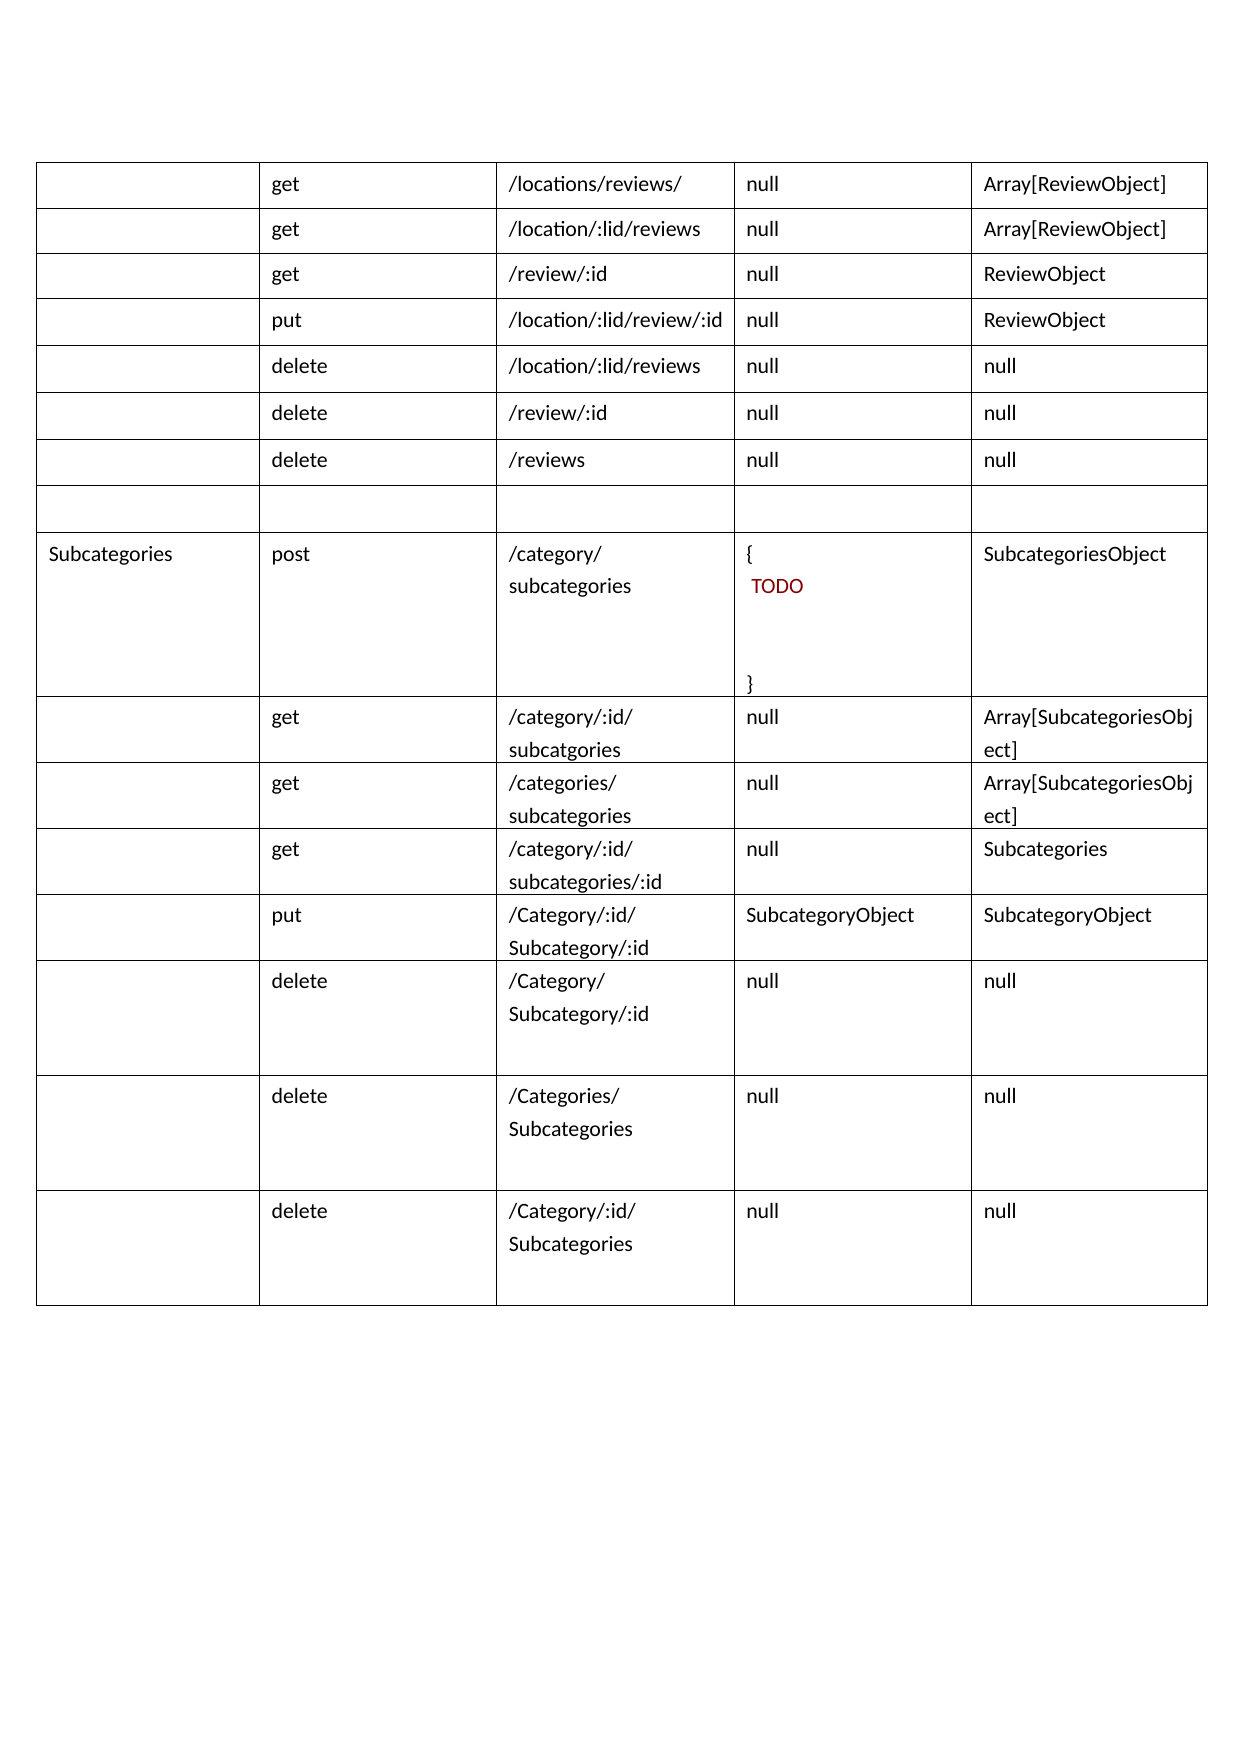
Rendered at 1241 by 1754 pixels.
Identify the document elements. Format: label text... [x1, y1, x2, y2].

table_cell /location/:lid/reviews [497, 209, 734, 253]
table_cell null [735, 1191, 971, 1305]
table_cell /review/:id [497, 254, 734, 298]
table_cell delete [260, 393, 496, 438]
table_cell { TODO } [735, 533, 971, 696]
table_cell null [735, 1076, 971, 1190]
table_cell get [260, 697, 496, 762]
table_cell null [735, 163, 971, 207]
table_cell null [735, 209, 971, 253]
table_cell Array[ReviewObject] [972, 209, 1207, 253]
table_cell [37, 1191, 259, 1305]
table_cell Subcategories [37, 533, 259, 696]
table_cell /categories/subcategories [497, 763, 734, 828]
table_cell null [735, 829, 971, 894]
table_cell /reviews [497, 440, 734, 485]
table_cell put [260, 895, 496, 960]
table_cell /category/:id/subcatgories [497, 697, 734, 762]
table_cell /location/:lid/review/:id [497, 299, 734, 345]
table_cell [497, 486, 734, 532]
table_cell null [735, 697, 971, 762]
table_cell get [260, 829, 496, 894]
table_cell null [972, 346, 1207, 392]
table_cell [37, 1076, 259, 1190]
table_cell null [735, 763, 971, 828]
table_cell /Category/:id/Subcategories [497, 1191, 734, 1305]
table_cell null [735, 393, 971, 438]
table_cell null [972, 1191, 1207, 1305]
table_cell [37, 393, 259, 438]
table_cell /review/:id [497, 393, 734, 438]
table_cell Array[SubcategoriesObject] [972, 763, 1207, 828]
table_cell null [972, 393, 1207, 438]
table_cell /Category/:id/Subcategory/:id [497, 895, 734, 960]
table_cell [37, 440, 259, 485]
table_cell delete [260, 346, 496, 392]
table_cell ReviewObject [972, 299, 1207, 345]
table_cell [37, 486, 259, 532]
table_cell /location/:lid/reviews [497, 346, 734, 392]
table_cell null [735, 346, 971, 392]
table_cell [37, 163, 259, 207]
table_cell delete [260, 440, 496, 485]
table_cell null [972, 961, 1207, 1075]
table_cell delete [260, 961, 496, 1075]
table_cell [37, 697, 259, 762]
table_cell /category/subcategories [497, 533, 734, 696]
table_cell [37, 209, 259, 253]
table_cell [260, 486, 496, 532]
table_cell null [972, 1076, 1207, 1190]
table_cell [37, 299, 259, 345]
table_cell [37, 895, 259, 960]
table_cell Array[SubcategoriesObject] [972, 697, 1207, 762]
table_cell get [260, 763, 496, 828]
table_cell Subcategories [972, 829, 1207, 894]
table_cell [735, 486, 971, 532]
table_cell /category/:id/subcategories/:id [497, 829, 734, 894]
table_cell [37, 829, 259, 894]
table_cell [37, 961, 259, 1075]
table_cell Array[ReviewObject] [972, 163, 1207, 207]
table_cell null [735, 961, 971, 1075]
table_cell SubcategoriesObject [972, 533, 1207, 696]
table_cell [972, 486, 1207, 532]
table_cell /Category/Subcategory/:id [497, 961, 734, 1075]
table_cell get [260, 254, 496, 298]
table_cell delete [260, 1191, 496, 1305]
table_cell put [260, 299, 496, 345]
table_cell [37, 763, 259, 828]
table_cell SubcategoryObject [972, 895, 1207, 960]
table_cell [37, 254, 259, 298]
table_cell null [735, 440, 971, 485]
table_cell ReviewObject [972, 254, 1207, 298]
table_cell [37, 346, 259, 392]
table_cell /locations/reviews/ [497, 163, 734, 207]
table_cell get [260, 163, 496, 207]
table_cell delete [260, 1076, 496, 1190]
table_cell post [260, 533, 496, 696]
table_cell /Categories/Subcategories [497, 1076, 734, 1190]
table_cell null [972, 440, 1207, 485]
table_cell SubcategoryObject [735, 895, 971, 960]
table_cell get [260, 209, 496, 253]
table_cell null [735, 254, 971, 298]
table_cell null [735, 299, 971, 345]
